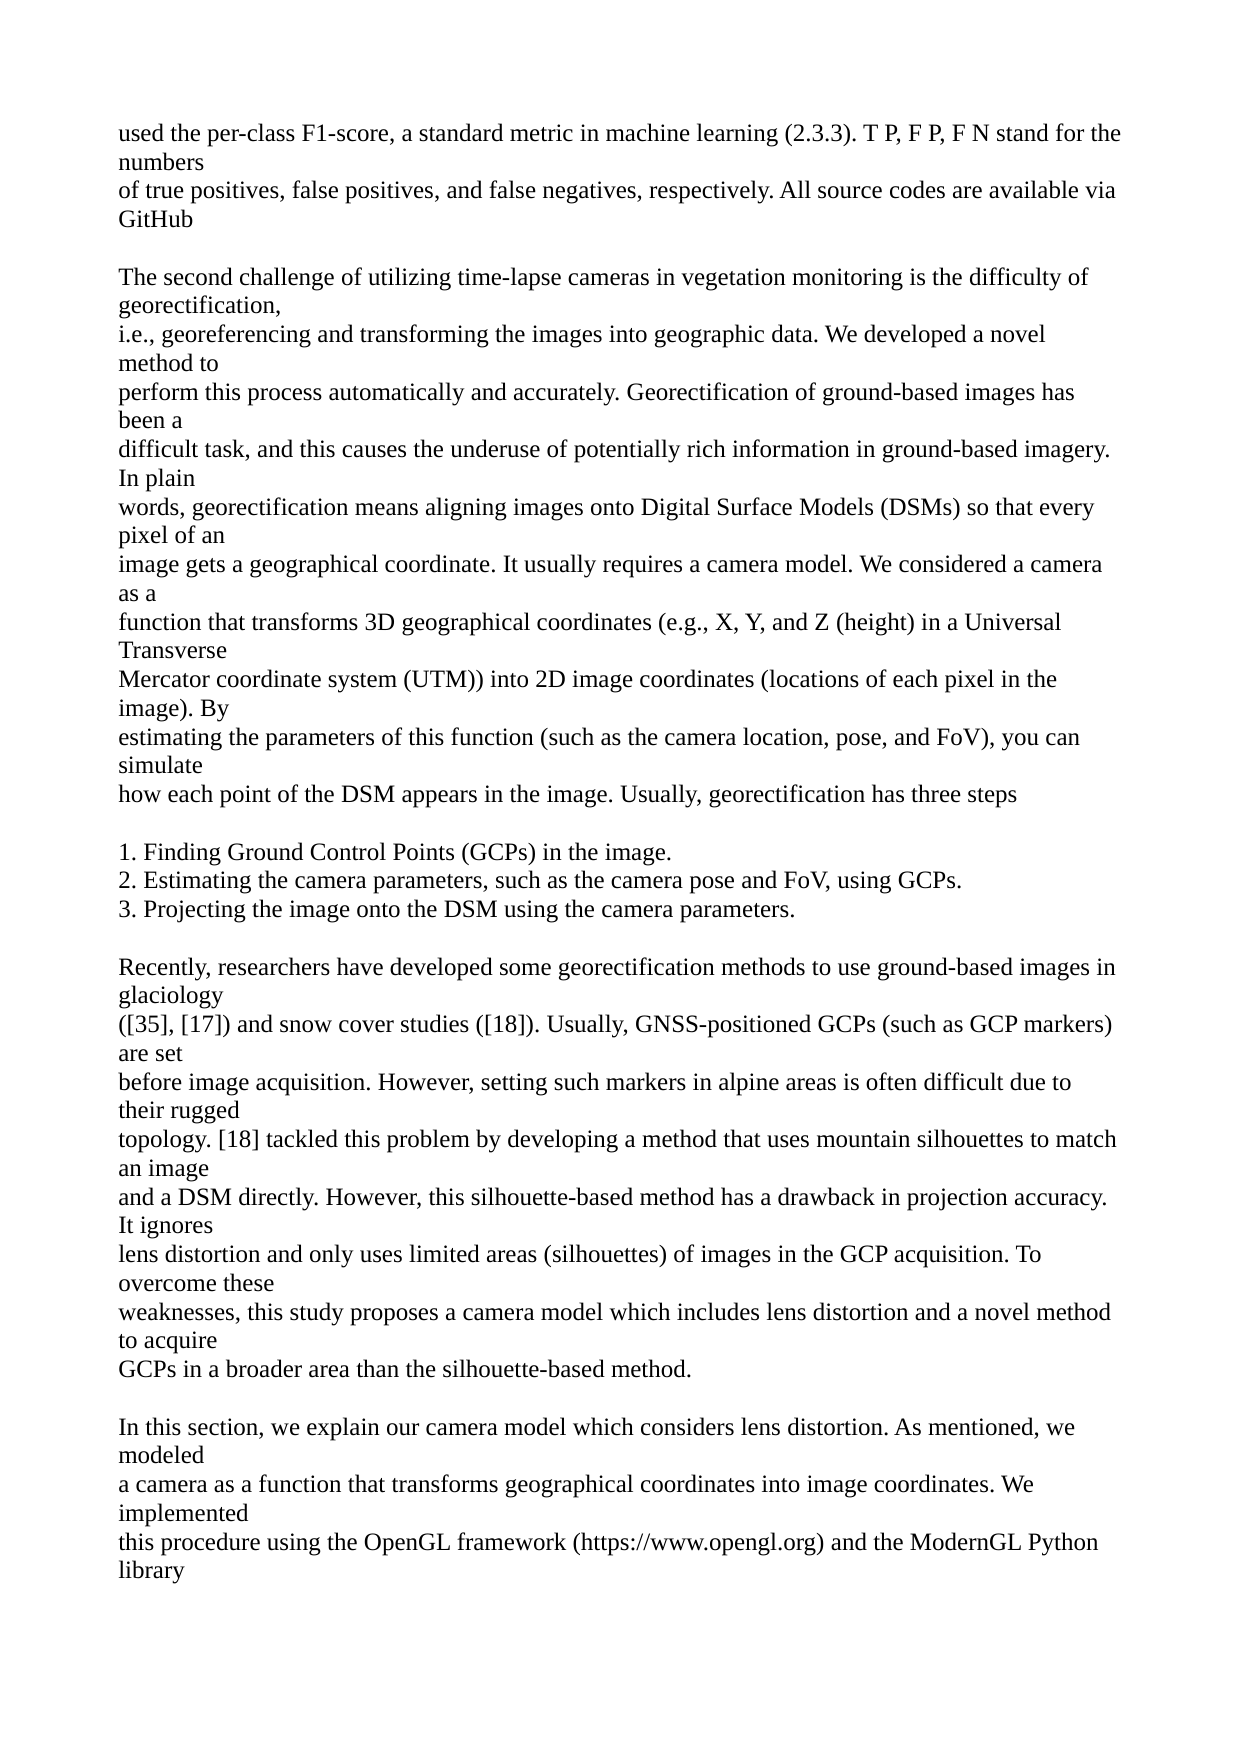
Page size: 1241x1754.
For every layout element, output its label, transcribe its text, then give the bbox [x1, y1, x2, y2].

text how each point of the DSM appears in the image. Usually, georectification has three steps [118, 779, 1122, 808]
text and a DSM directly. However, this silhouette-based method has a drawback in projection accuracy. It ignores [118, 1182, 1122, 1239]
text image gets a geographical coordinate. It usually requires a camera model. We considered a camera as a [118, 549, 1122, 607]
text ([35], [17]) and snow cover studies ([18]). Usually, GNSS-positioned GCPs (such as GCP markers) are set [118, 1009, 1122, 1067]
text topology. [18] tackled this problem by developing a method that uses mountain silhouettes to match an image [118, 1124, 1122, 1182]
text this procedure using the OpenGL framework (https://www.opengl.org) and the ModernGL Python library [118, 1527, 1122, 1584]
text of true positives, false positives, and false negatives, respectively. All source codes are available via GitHub [118, 176, 1122, 233]
text 1. Finding Ground Control Points (GCPs) in the image. [118, 837, 1122, 866]
text 2. Estimating the camera parameters, such as the camera pose and FoV, using GCPs. [118, 866, 1122, 894]
text lens distortion and only uses limited areas (silhouettes) of images in the GCP acquisition. To overcome these [118, 1239, 1122, 1297]
text 3. Projecting the image onto the DSM using the camera parameters. [118, 894, 1122, 923]
text perform this process automatically and accurately. Georectification of ground-based images has been a [118, 377, 1122, 434]
text a camera as a function that transforms geographical coordinates into image coordinates. We implemented [118, 1469, 1122, 1527]
text difficult task, and this causes the underuse of potentially rich information in ground-based imagery. In plain [118, 434, 1122, 492]
text Recently, researchers have developed some georectification methods to use ground-based images in glaciology [118, 952, 1122, 1009]
text GCPs in a broader area than the silhouette-based method. [118, 1354, 1122, 1383]
text words, georectification means aligning images onto Digital Surface Models (DSMs) so that every pixel of an [118, 492, 1122, 549]
text estimating the parameters of this function (such as the camera location, pose, and FoV), you can simulate [118, 722, 1122, 779]
text used the per-class F1-score, a standard metric in machine learning (2.3.3). T P, F P, F N stand for the numbers [118, 118, 1122, 176]
text The second challenge of utilizing time-lapse cameras in vegetation monitoring is the difficulty of georectification, [118, 262, 1122, 319]
text In this section, we explain our camera model which considers lens distortion. As mentioned, we modeled [118, 1412, 1122, 1469]
text before image acquisition. However, setting such markers in alpine areas is often difficult due to their rugged [118, 1067, 1122, 1124]
text weaknesses, this study proposes a camera model which includes lens distortion and a novel method to acquire [118, 1297, 1122, 1354]
text function that transforms 3D geographical coordinates (e.g., X, Y, and Z (height) in a Universal Transverse [118, 607, 1122, 664]
text i.e., georeferencing and transforming the images into geographic data. We developed a novel method to [118, 319, 1122, 377]
text Mercator coordinate system (UTM)) into 2D image coordinates (locations of each pixel in the image). By [118, 664, 1122, 722]
